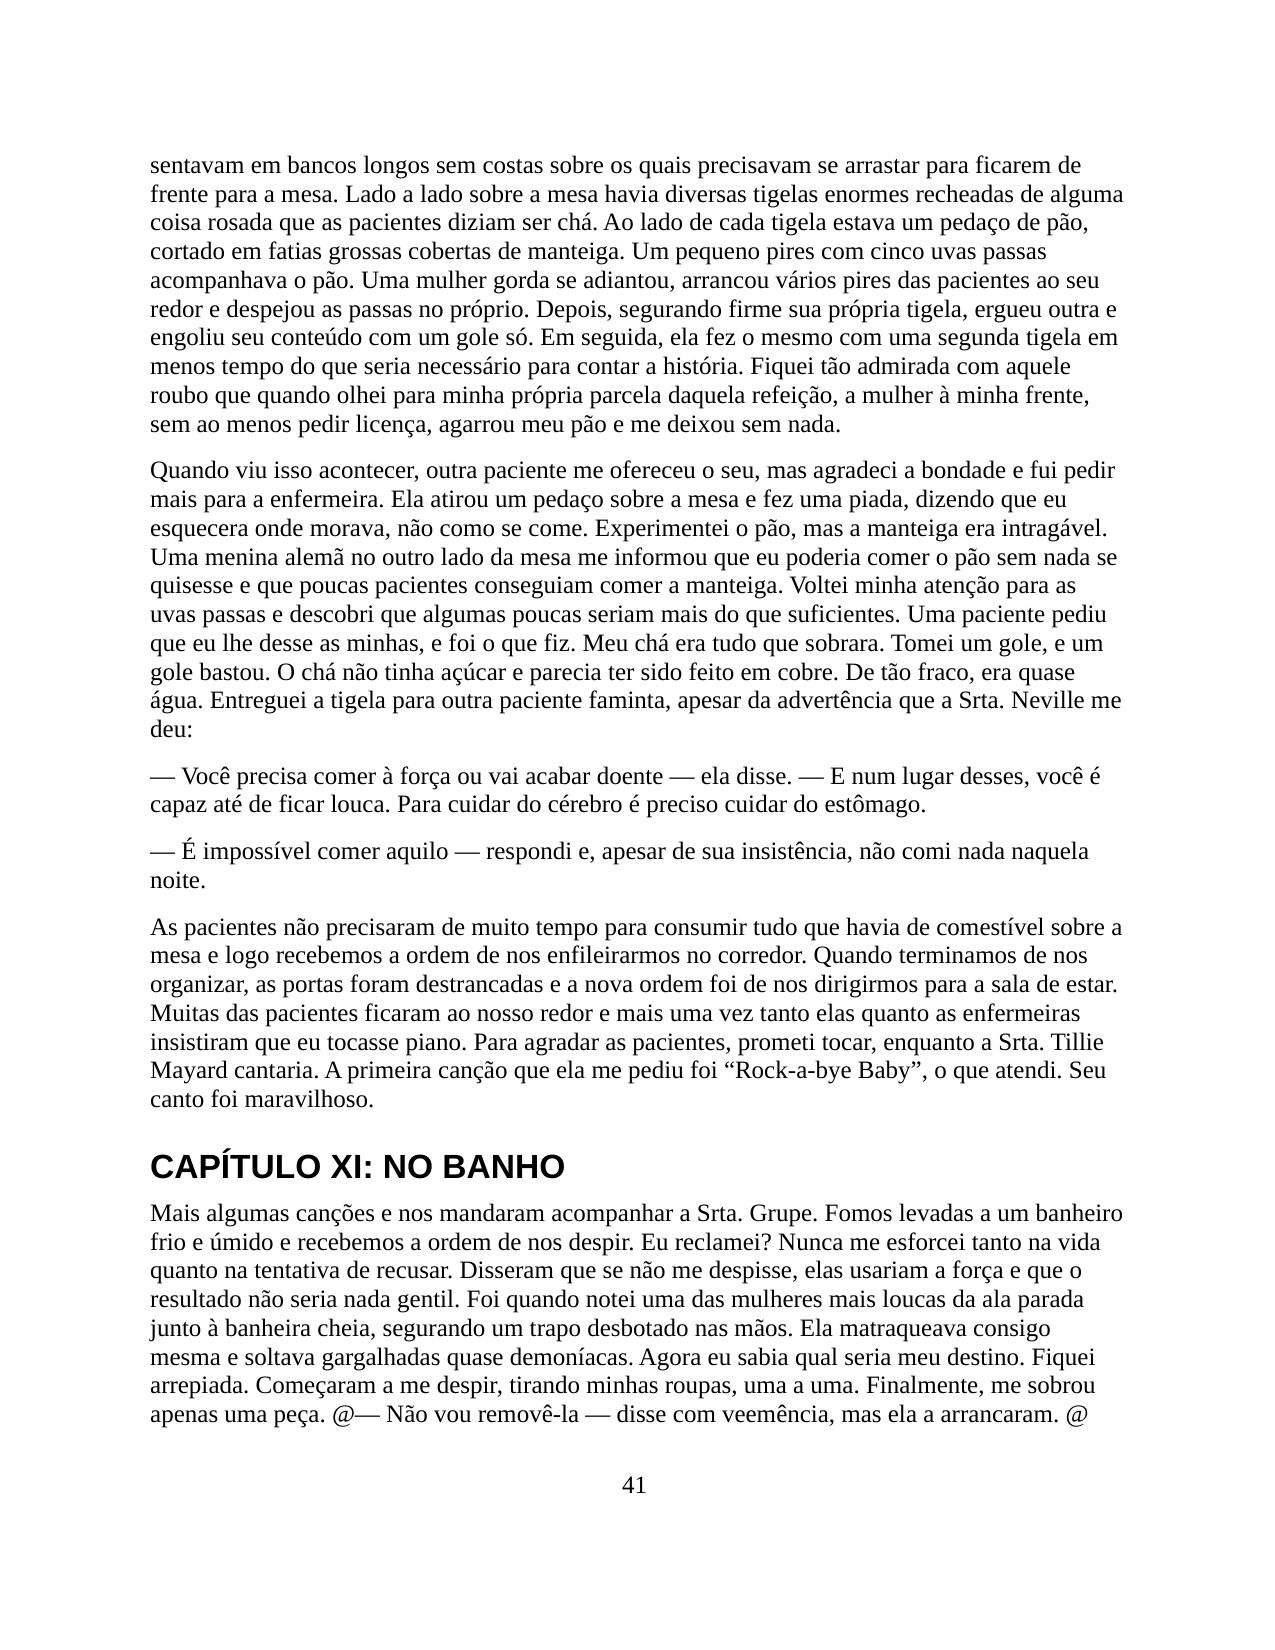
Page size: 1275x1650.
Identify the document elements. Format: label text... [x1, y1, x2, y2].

text — Você precisa comer à força ou vai acabar doente — ela disse. — E num lugar desses, você é capaz até de ficar louca. Para cuidar do cérebro é preciso cuidar do estômago. [150, 761, 1125, 818]
text — É impossível comer aquilo — respondi e, apesar de sua insistência, não comi nada naquela noite. [150, 836, 1125, 894]
text sentavam em bancos longos sem costas sobre os quais precisavam se arrastar para ficarem de frente para a mesa. Lado a lado sobre a mesa havia diversas tigelas enormes recheadas de alguma coisa rosada que as pacientes diziam ser chá. Ao lado de cada tigela estava um pedaço de pão, cortado em fatias grossas cobertas de manteiga. Um pequeno pires com cinco uvas passas acompanhava o pão. Uma mulher gorda se adiantou, arrancou vários pires das pacientes ao seu redor e despejou as passas no próprio. Depois, segurando firme sua própria tigela, ergueu outra e engoliu seu conteúdo com um gole só. Em seguida, ela fez o mesmo com uma segunda tigela em menos tempo do que seria necessário para contar a história. Fiquei tão admirada com aquele roubo que quando olhei para minha própria parcela daquela refeição, a mulher à minha frente, sem ao menos pedir licença, agarrou meu pão e me deixou sem nada. [150, 150, 1125, 437]
text Quando viu isso acontecer, outra paciente me ofereceu o seu, mas agradeci a bondade e fui pedir mais para a enfermeira. Ela atirou um pedaço sobre a mesa e fez uma piada, dizendo que eu esquecera onde morava, não como se come. Experimentei o pão, mas a manteiga era intragável. Uma menina alemã no outro lado da mesa me informou que eu poderia comer o pão sem nada se quisesse e que poucas pacientes conseguiam comer a manteiga. Voltei minha atenção para as uvas passas e descobri que algumas poucas seriam mais do que suficientes. Uma paciente pediu que eu lhe desse as minhas, e foi o que fiz. Meu chá era tudo que sobrara. Tomei um gole, e um gole bastou. O chá não tinha açúcar e parecia ter sido feito em cobre. De tão fraco, era quase água. Entreguei a tigela para outra paciente faminta, apesar da advertência que a Srta. Neville me deu: [150, 455, 1125, 743]
text As pacientes não precisaram de muito tempo para consumir tudo que havia de comestível sobre a mesa e logo recebemos a ordem de nos enfileirarmos no corredor. Quando terminamos de nos organizar, as portas foram destrancadas e a nova ordem foi de nos dirigirmos para a sala de estar. Muitas das pacientes ficaram ao nosso redor e mais uma vez tanto elas quanto as enfermeiras insistiram que eu tocasse piano. Para agradar as pacientes, prometi tocar, enquanto a Srta. Tillie Mayard cantaria. A primeira canção que ela me pediu foi “Rock-a-bye Baby”, o que atendi. Seu canto foi maravilhoso. [150, 912, 1125, 1113]
subtitle CAPÍTULO XI: NO BANHO [150, 1147, 1125, 1186]
text Mais algumas canções e nos mandaram acompanhar a Srta. Grupe. Fomos levadas a um banheiro frio e úmido e recebemos a ordem de nos despir. Eu reclamei? Nunca me esforcei tanto na vida quanto na tentativa de recusar. Disseram que se não me despisse, elas usariam a força e que o resultado não seria nada gentil. Foi quando notei uma das mulheres mais loucas da ala parada junto à banheira cheia, segurando um trapo desbotado nas mãos. Ela matraqueava consigo mesma e soltava gargalhadas quase demoníacas. Agora eu sabia qual seria meu destino. Fiquei arrepiada. Começaram a me despir, tirando minhas roupas, uma a uma. Finalmente, me sobrou apenas uma peça. @— Não vou removê-la — disse com veemência, mas ela a arrancaram. @ [150, 1198, 1125, 1428]
